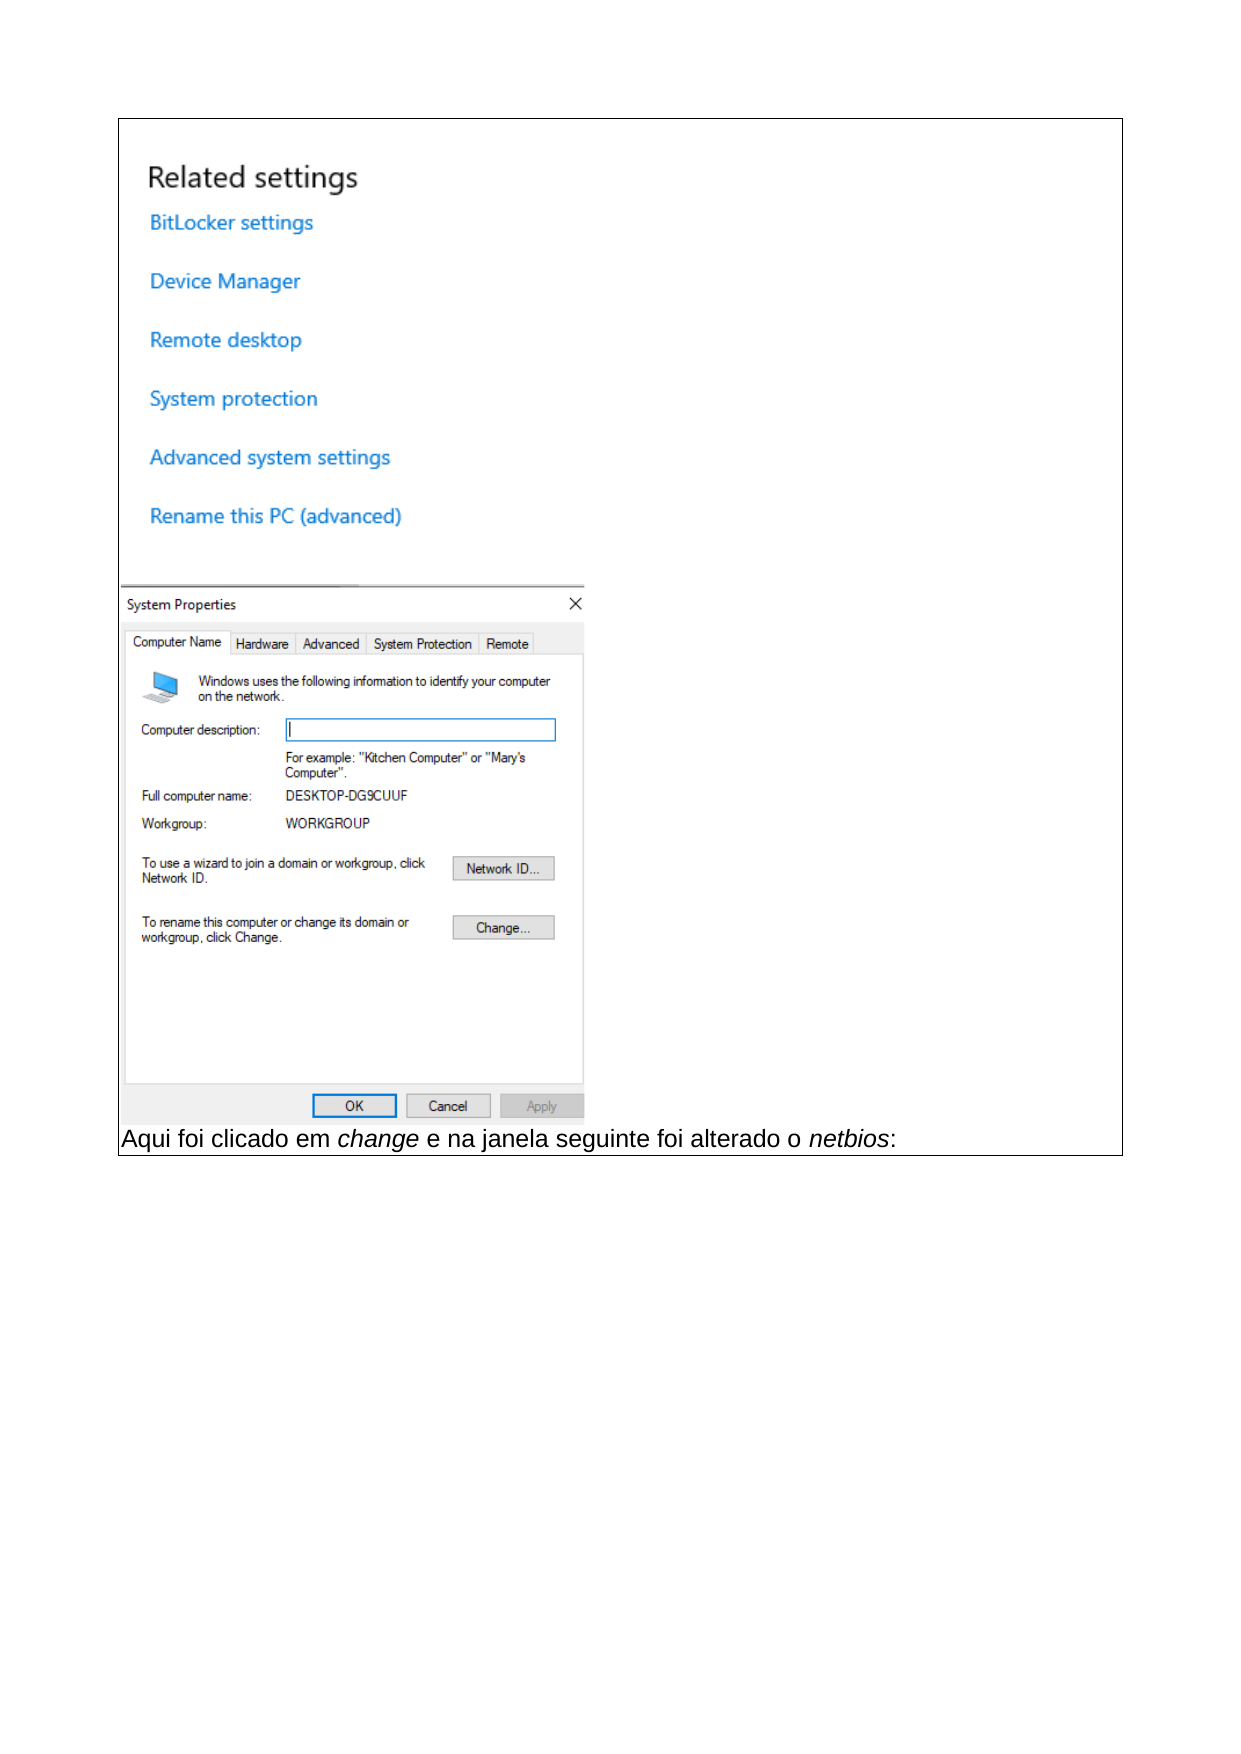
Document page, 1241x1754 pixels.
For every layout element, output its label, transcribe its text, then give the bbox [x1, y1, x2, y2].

text Aqui foi clicado em change e na janela seguinte foi alterado o netbios: [119, 1122, 1122, 1155]
